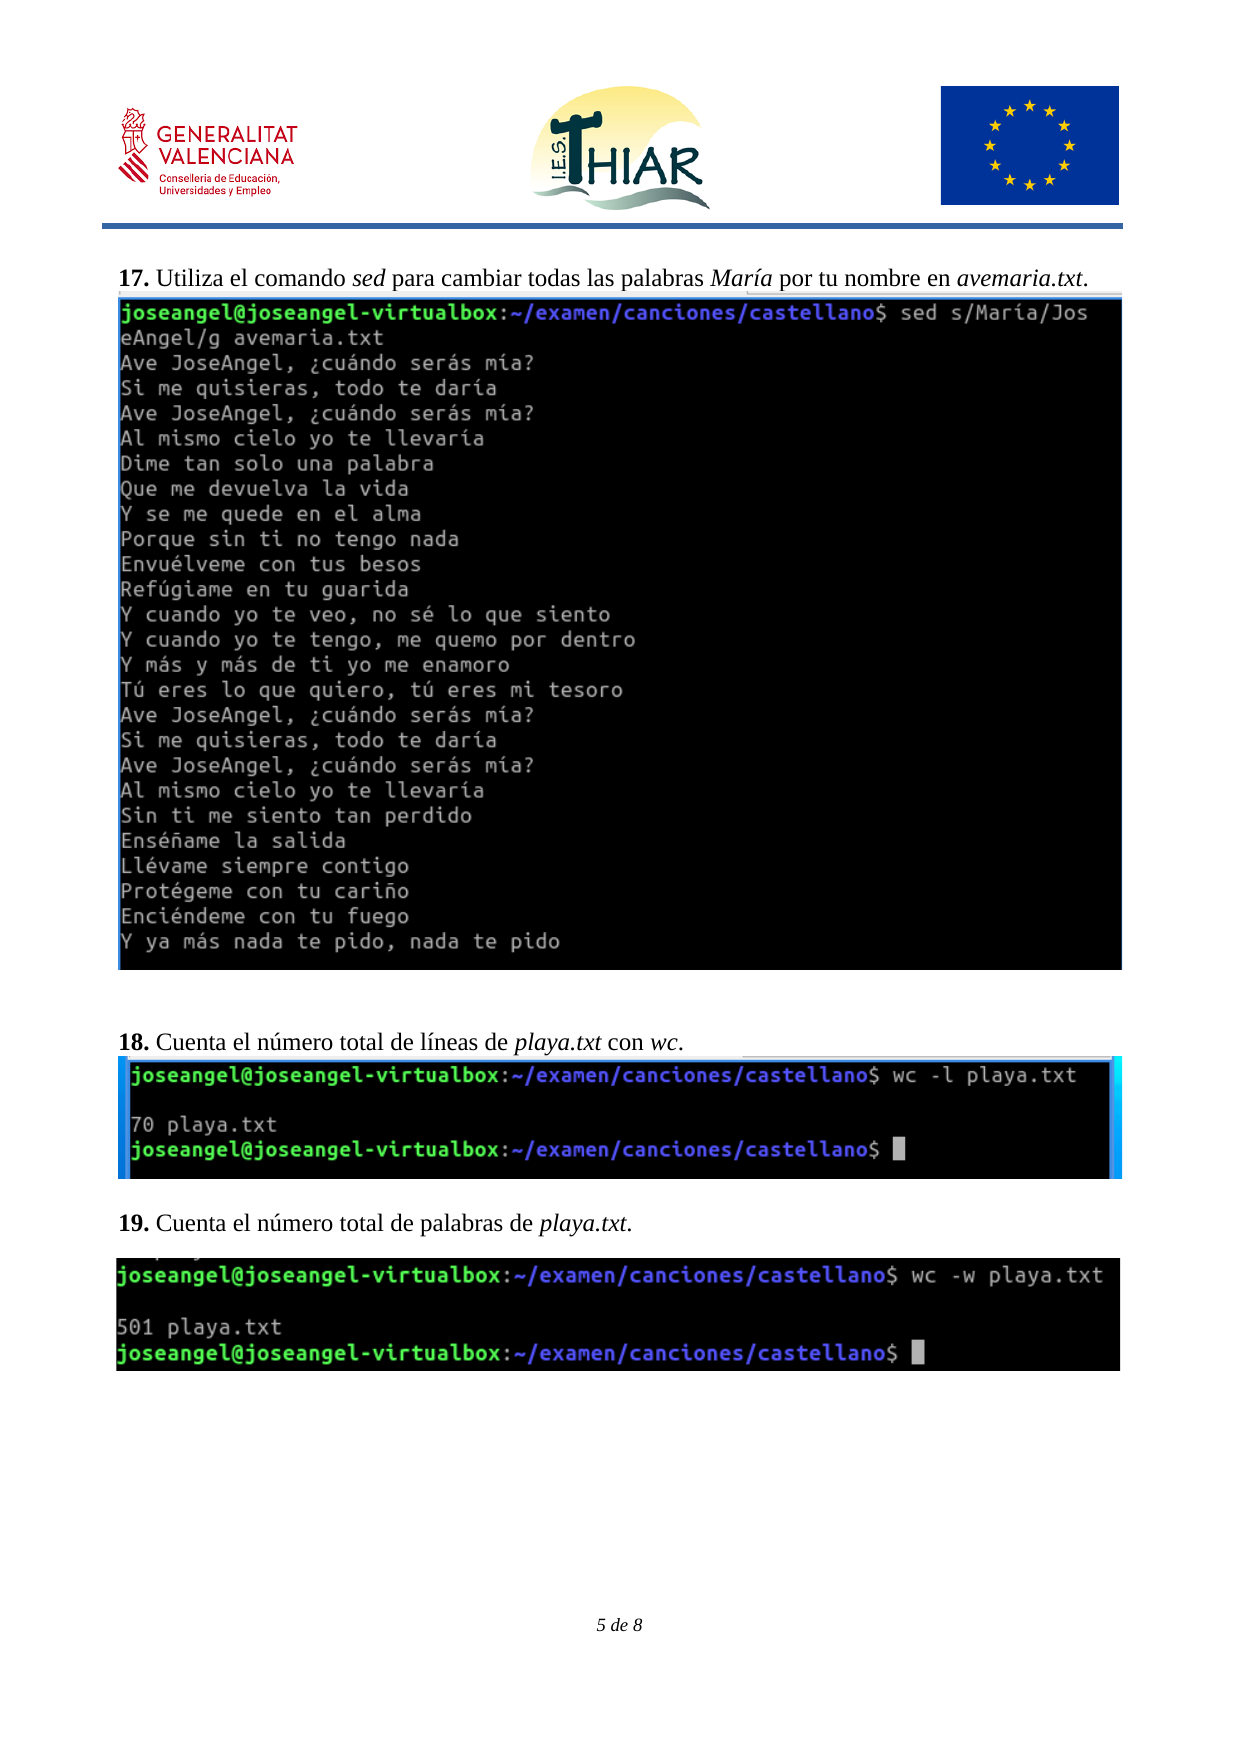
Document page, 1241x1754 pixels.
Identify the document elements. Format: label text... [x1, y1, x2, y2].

text 19. Cuenta el número total de palabras de playa.txt. [118, 1208, 1122, 1236]
text 17. Utiliza el comando sed para cambiar todas las palabras María por tu nombre en avemaria.txt. [118, 263, 1122, 291]
picture [118, 291, 1123, 970]
picture [530, 86, 710, 210]
picture [118, 1056, 1123, 1179]
picture [116, 1258, 1121, 1371]
text 18. Cuenta el número total de líneas de playa.txt con wc. [118, 1027, 1122, 1056]
picture [940, 86, 1119, 205]
picture [112, 103, 308, 206]
